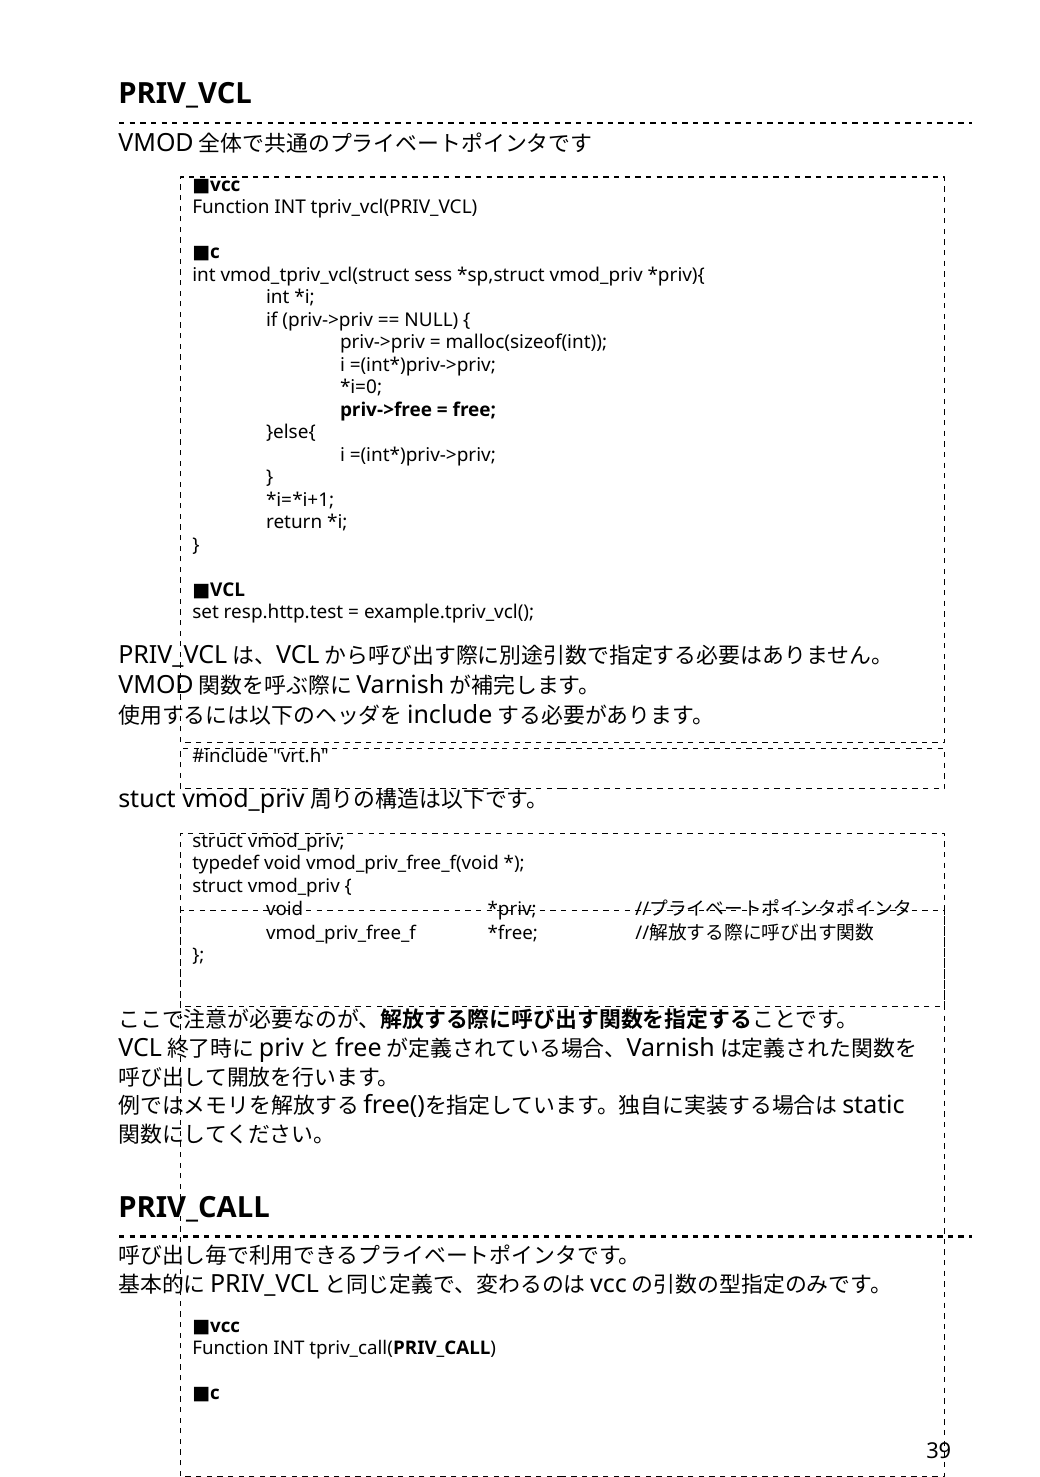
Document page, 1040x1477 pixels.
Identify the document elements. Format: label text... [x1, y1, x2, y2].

text #include "vrt.h" [192, 743, 951, 768]
text VMOD全体で共通のプライベートポインタです [118, 124, 951, 158]
text PRIV_VCLは、VCLから呼び出す際に別途引数で指定する必要はありません。VMOD関数を呼ぶ際にVarnishが補完します。 使用するには以下のヘッダをincludeする必要があります。 [118, 637, 951, 730]
text stuct vmod_priv周りの構造は以下です。 [118, 781, 951, 815]
text ■vcc Function INT tpriv_vcl(PRIV_VCL) ■c int vmod_tpriv_vcl(struct sess *sp,struct vmod_priv *priv){ int *i; if (priv->priv == NULL) { priv->priv = malloc(sizeof(int)); i =(int*)priv->priv; *i=0; priv->free = free; }else{ i =(int*)priv->priv; } *i=*i+1; return *i; } ■VCL set resp.http.test = example.tpriv_vcl(); [192, 171, 951, 624]
subtitle PRIV_VCL [118, 72, 951, 112]
text struct vmod_priv; typedef void vmod_priv_free_f(void *); struct vmod_priv { void *priv; //プライベートポインタポインタ vmod_priv_free_f *free; //解放する際に呼び出す関数 }; [192, 827, 951, 990]
text ここで注意が必要なのが、解放する際に呼び出す関数を指定することです。 VCL終了時にprivとfreeが定義されている場合、Varnishは定義された関数を 呼び出して開放を行います。 例ではメモリを解放するfree()を指定しています。独自に実装する場合はstatic 関数にしてください。 [118, 1002, 951, 1148]
text 呼び出し毎で利用できるプライベートポインタです。 基本的にPRIV_VCLと同じ定義で、変わるのはvccの引数の型指定のみです。 [118, 1238, 951, 1299]
text ■vcc Function INT tpriv_call(PRIV_CALL) ■c [192, 1312, 951, 1405]
subtitle PRIV_CALL [118, 1186, 951, 1226]
